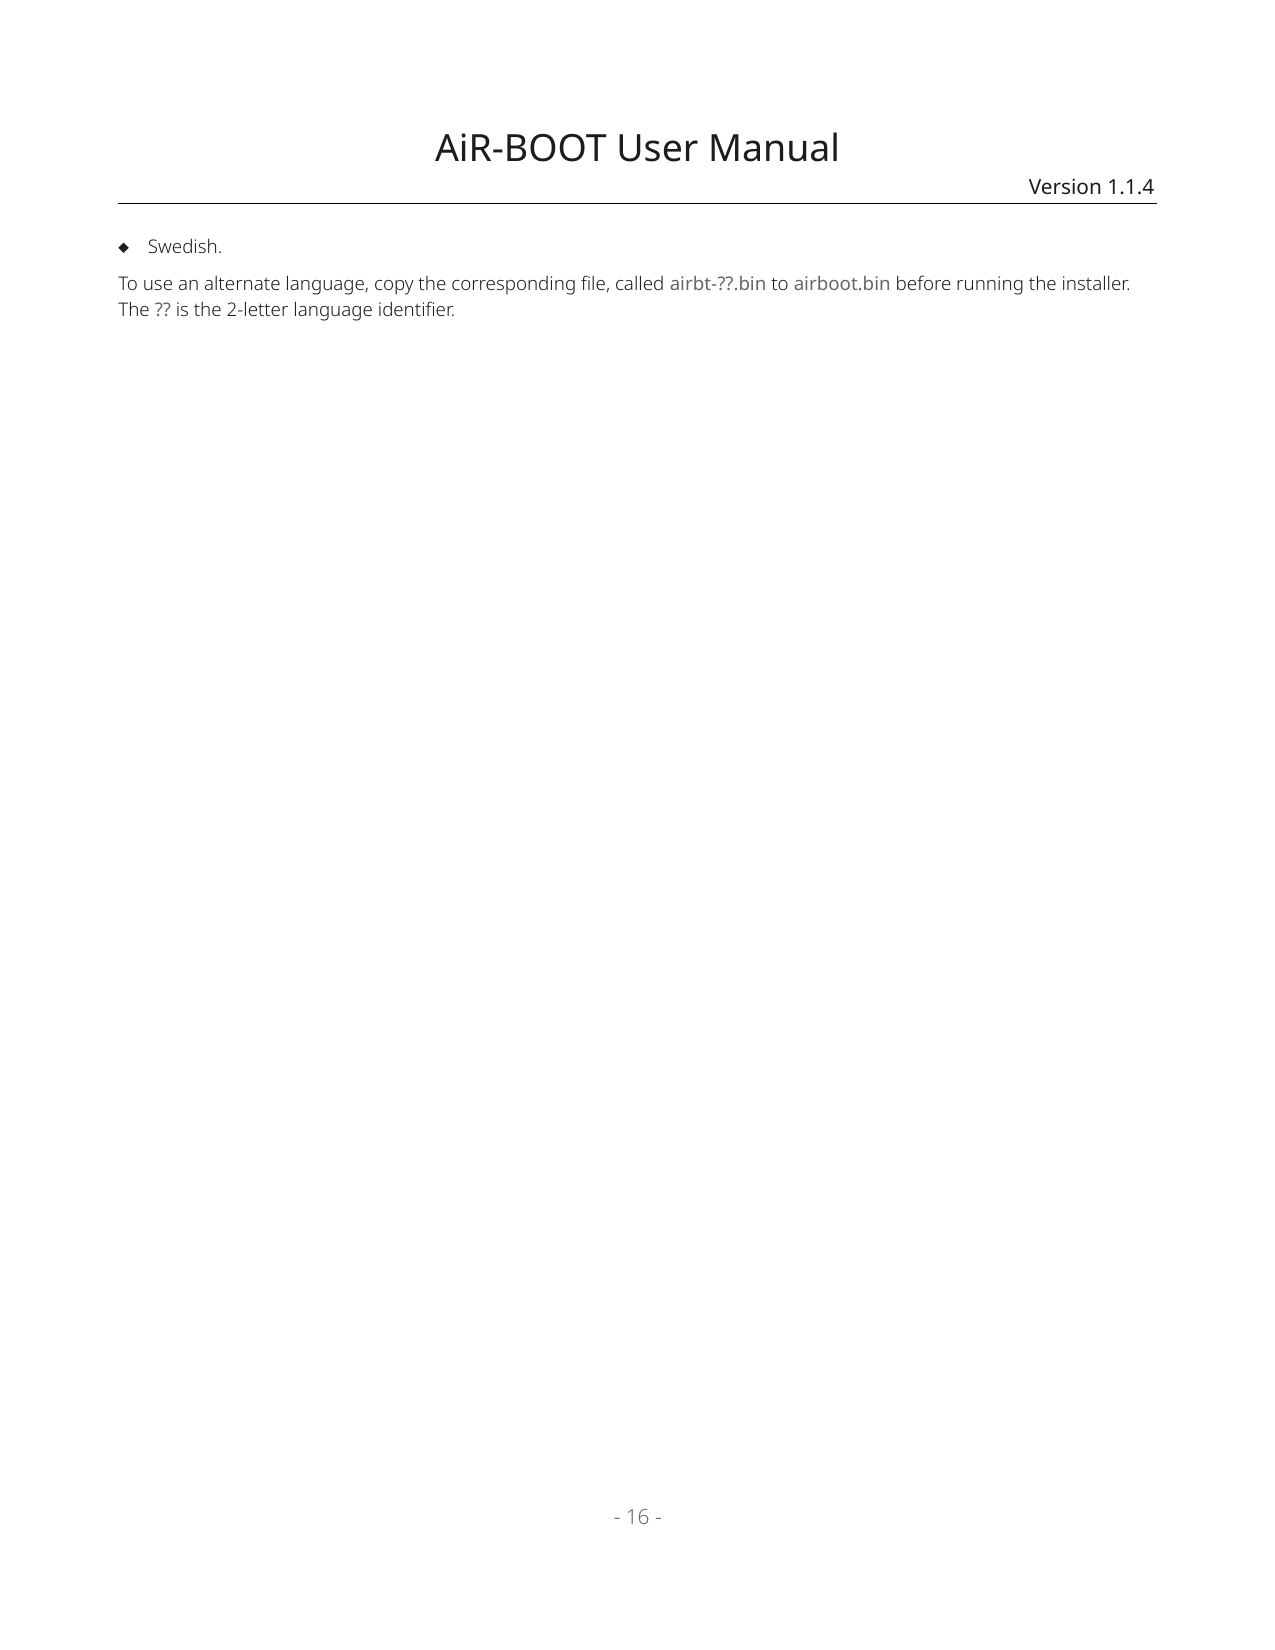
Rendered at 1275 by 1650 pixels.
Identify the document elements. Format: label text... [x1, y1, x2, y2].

list Swedish. [118, 233, 1157, 258]
text To use an alternate language, copy the corresponding file, called airbt-??.bin to airboot.bin before running the installer. The ?? is the 2-letter language identifier. [118, 270, 1157, 321]
